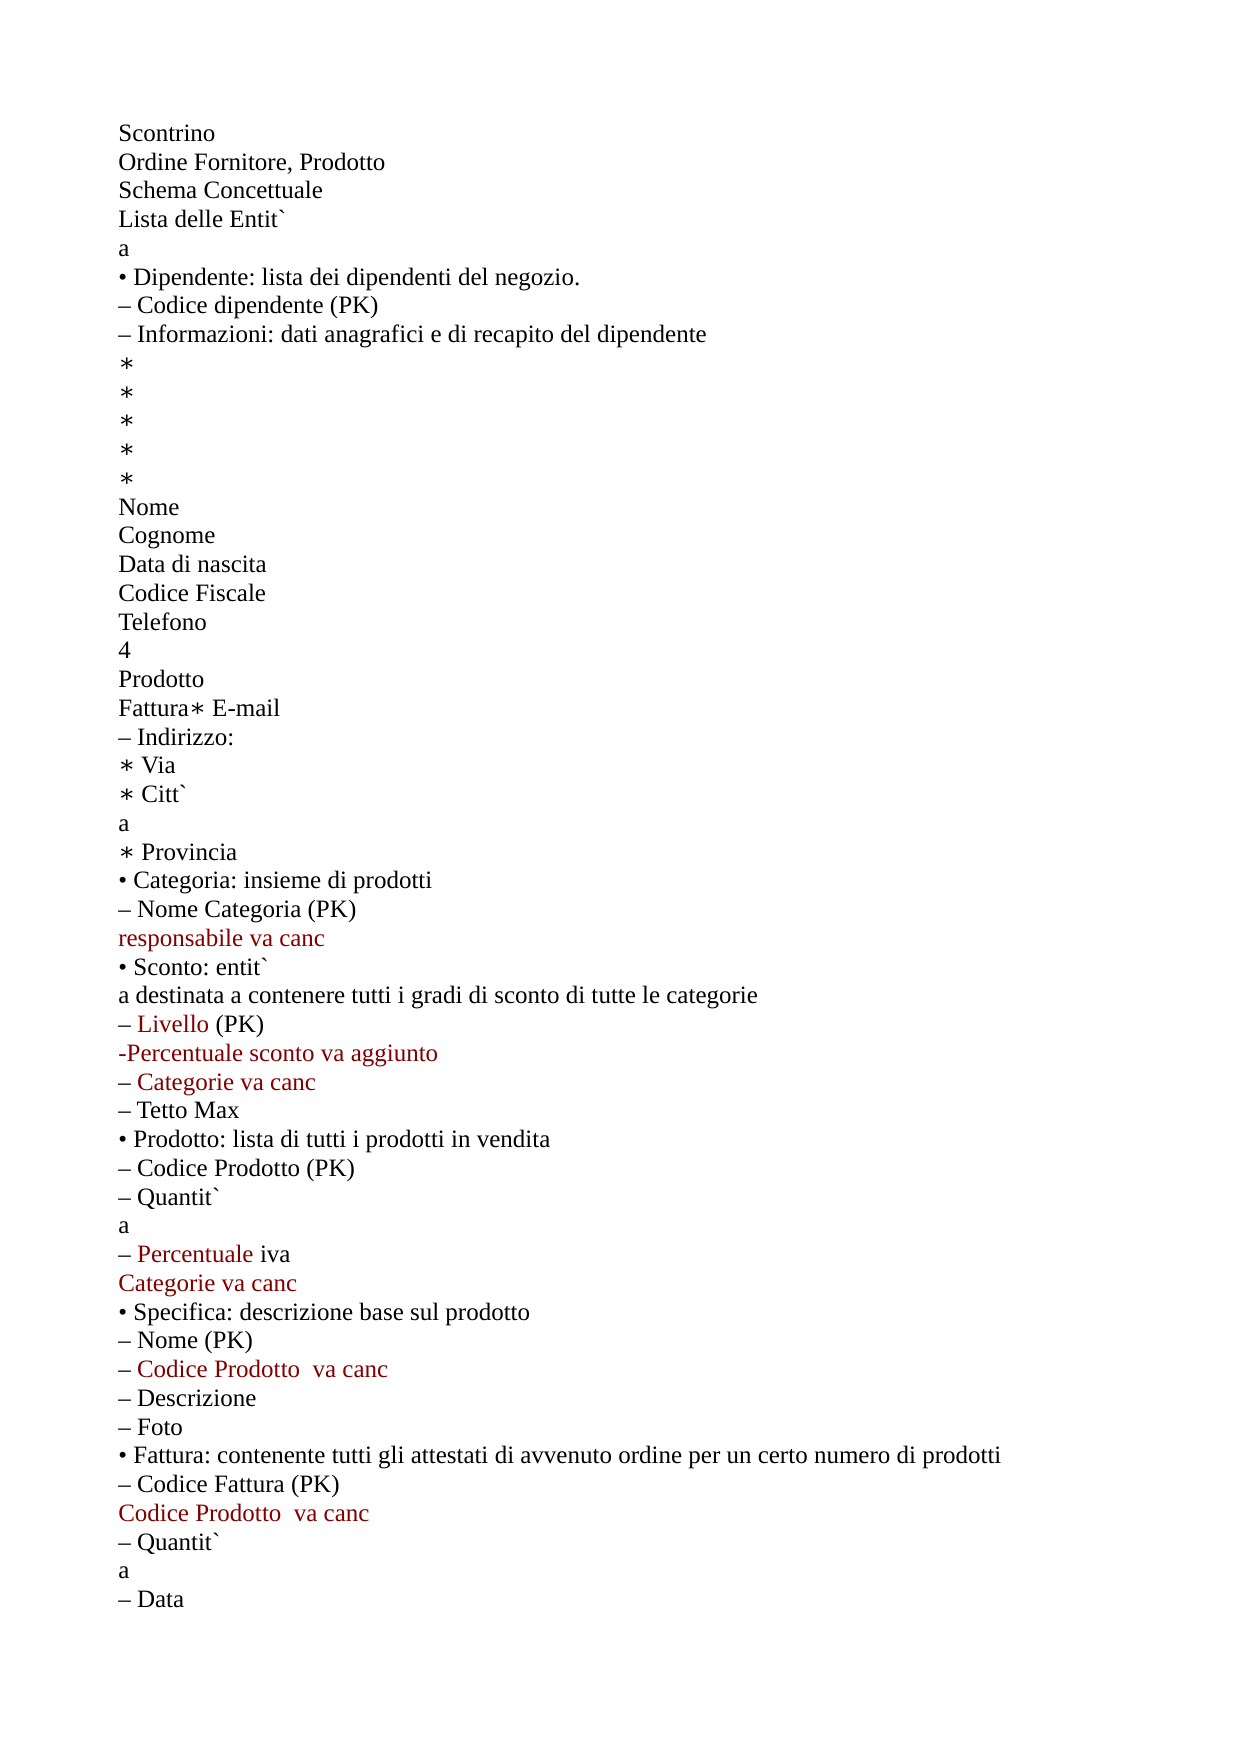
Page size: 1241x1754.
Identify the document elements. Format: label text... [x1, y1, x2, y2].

text – Codice Prodotto va canc [118, 1354, 1122, 1383]
text Fattura∗ E-mail [118, 693, 1122, 722]
text Telefono [118, 607, 1122, 636]
text • Prodotto: lista di tutti i prodotti in vendita [118, 1124, 1122, 1153]
text – Tetto Max [118, 1096, 1122, 1124]
text a [118, 1211, 1122, 1239]
text a [118, 233, 1122, 262]
text Codice Fiscale [118, 578, 1122, 607]
text Codice Prodotto va canc [118, 1498, 1122, 1527]
text – Codice dipendente (PK) [118, 291, 1122, 319]
text – Codice Fattura (PK) [118, 1469, 1122, 1498]
text ∗ [118, 463, 1122, 492]
text Categorie va canc [118, 1268, 1122, 1297]
text Scontrino [118, 118, 1122, 147]
text Schema Concettuale [118, 176, 1122, 204]
text – Livello (PK) [118, 1009, 1122, 1038]
text a destinata a contenere tutti i gradi di sconto di tutte le categorie [118, 981, 1122, 1009]
text Cognome [118, 521, 1122, 549]
text • Fattura: contenente tutti gli attestati di avvenuto ordine per un certo numero di prodotti [118, 1441, 1122, 1469]
text ∗ [118, 377, 1122, 406]
text – Quantit` [118, 1182, 1122, 1211]
text Data di nascita [118, 549, 1122, 578]
text Lista delle Entit` [118, 204, 1122, 233]
text – Indirizzo: [118, 722, 1122, 751]
text ∗ [118, 348, 1122, 377]
text – Descrizione [118, 1383, 1122, 1412]
text a [118, 808, 1122, 837]
text Prodotto [118, 664, 1122, 693]
text ∗ Citt` [118, 779, 1122, 808]
text a [118, 1556, 1122, 1584]
text – Categorie va canc [118, 1067, 1122, 1096]
text -Percentuale sconto va aggiunto [118, 1038, 1122, 1067]
text – Codice Prodotto (PK) [118, 1153, 1122, 1182]
text • Specifica: descrizione base sul prodotto [118, 1297, 1122, 1326]
text ∗ Provincia [118, 837, 1122, 866]
text – Nome Categoria (PK) [118, 894, 1122, 923]
text ∗ Via [118, 751, 1122, 779]
text responsabile va canc [118, 923, 1122, 952]
text – Foto [118, 1412, 1122, 1441]
text – Nome (PK) [118, 1326, 1122, 1354]
text – Informazioni: dati anagrafici e di recapito del dipendente [118, 319, 1122, 348]
text – Percentuale iva [118, 1239, 1122, 1268]
text • Dipendente: lista dei dipendenti del negozio. [118, 262, 1122, 291]
text • Categoria: insieme di prodotti [118, 866, 1122, 894]
text – Quantit` [118, 1527, 1122, 1556]
text Ordine Fornitore, Prodotto [118, 147, 1122, 176]
text ∗ [118, 406, 1122, 434]
text ∗ [118, 434, 1122, 463]
text • Sconto: entit` [118, 952, 1122, 981]
text Nome [118, 492, 1122, 521]
text – Data [118, 1584, 1122, 1613]
text 4 [118, 636, 1122, 664]
